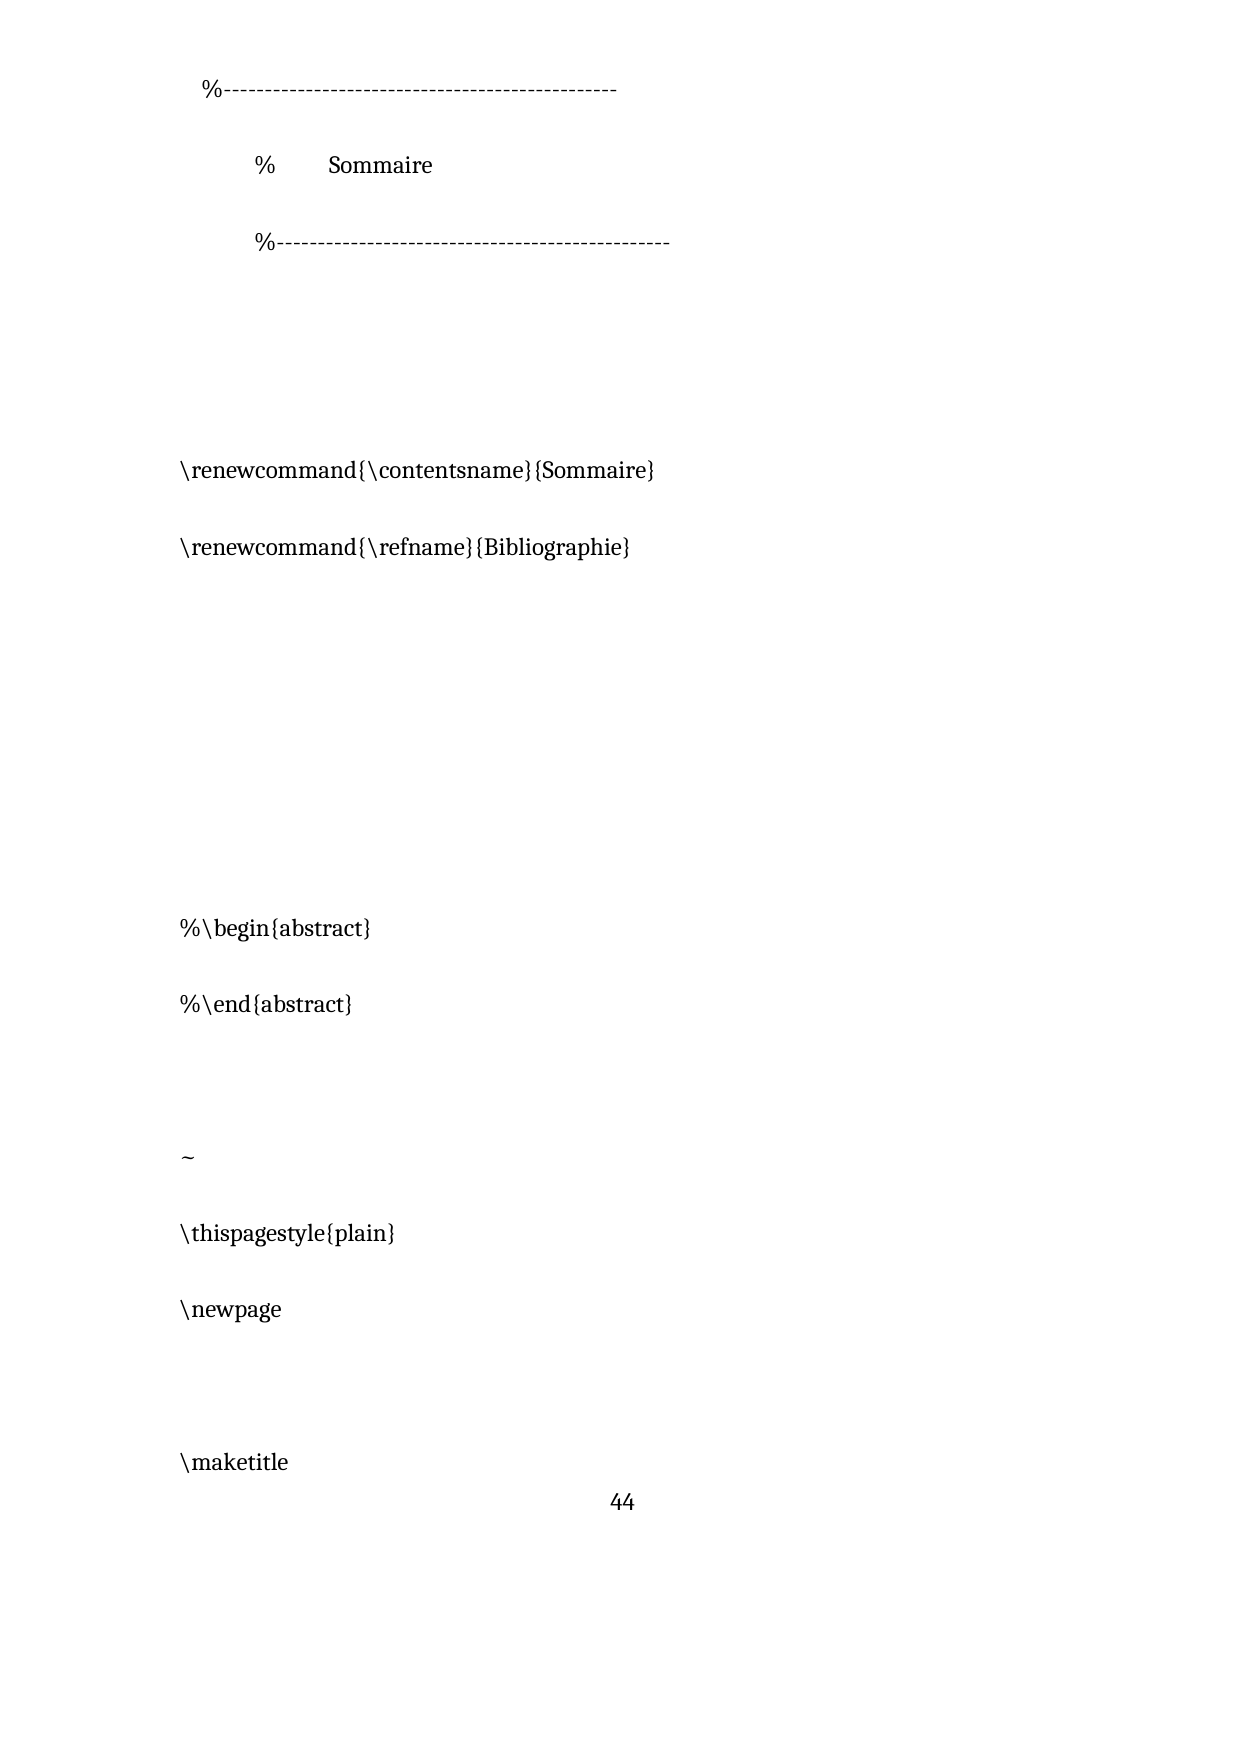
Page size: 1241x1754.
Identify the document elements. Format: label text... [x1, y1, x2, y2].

text \thispagestyle{plain} [179, 1219, 1065, 1247]
text %------------------------------------------------ [179, 227, 1065, 256]
text %\begin{abstract} [179, 914, 1065, 942]
text \renewcommand{\contentsname}{Sommaire} [179, 456, 1065, 485]
text \maketitle [179, 1447, 1065, 1476]
text %\end{abstract} [179, 990, 1065, 1019]
text ~ [179, 1142, 1065, 1171]
text \renewcommand{\refname}{Bibliographie} [179, 532, 1065, 561]
text \newpage [179, 1295, 1065, 1324]
text % Sommaire [179, 151, 1065, 180]
text %------------------------------------------------ [179, 75, 1065, 104]
